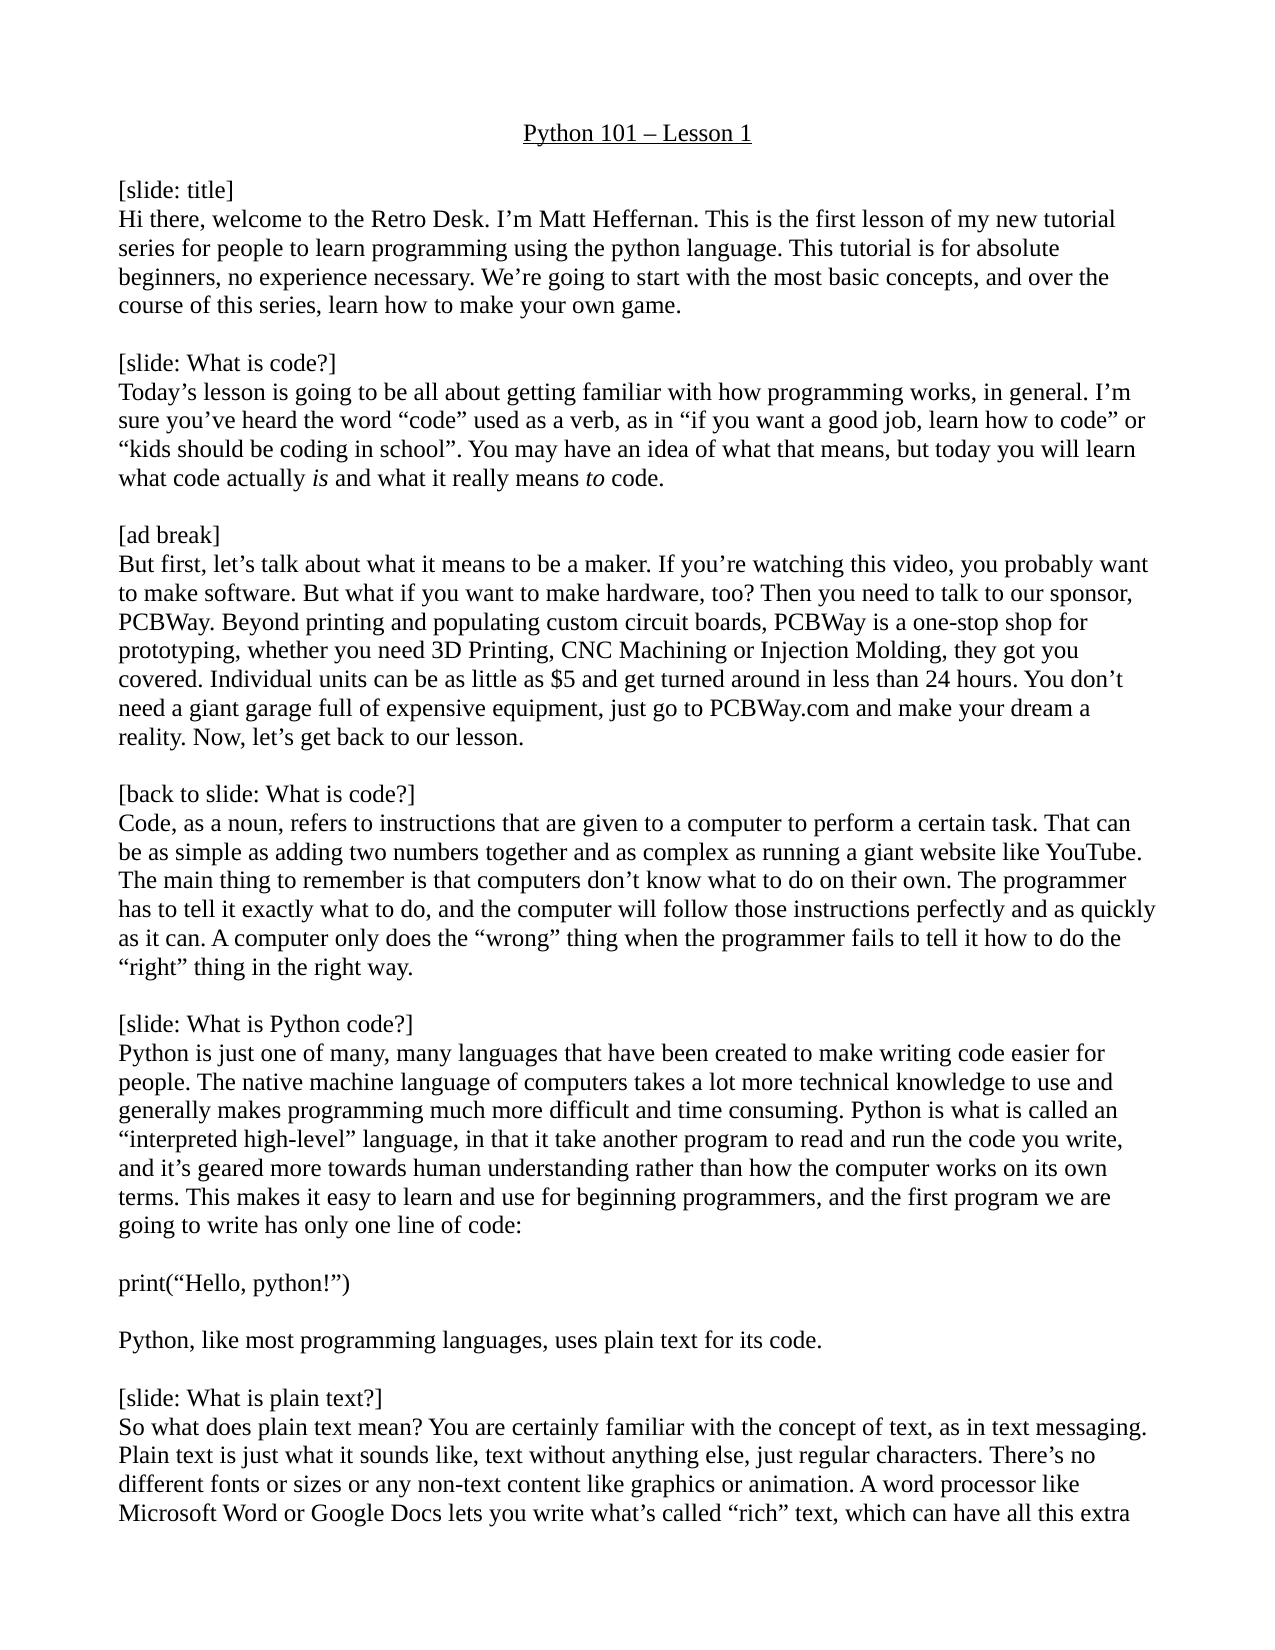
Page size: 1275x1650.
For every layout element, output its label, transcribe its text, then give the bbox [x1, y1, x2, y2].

text Hi there, welcome to the Retro Desk. I’m Matt Heffernan. This is the first lesson of my new tutorial series for people to learn programming using the python language. This tutorial is for absolute beginners, no experience necessary. We’re going to start with the most basic concepts, and over the course of this series, learn how to make your own game. [118, 204, 1157, 319]
text Code, as a noun, refers to instructions that are given to a computer to perform a certain task. That can be as simple as adding two numbers together and as complex as running a giant website like YouTube. The main thing to remember is that computers don’t know what to do on their own. The programmer has to tell it exactly what to do, and the computer will follow those instructions perfectly and as quickly as it can. A computer only does the “wrong” thing when the programmer fails to tell it how to do the “right” thing in the right way. [118, 808, 1157, 981]
text So what does plain text mean? You are certainly familiar with the concept of text, as in text messaging. Plain text is just what it sounds like, text without anything else, just regular characters. There’s no different fonts or sizes or any non-text content like graphics or animation. A word processor like Microsoft Word or Google Docs lets you write what’s called “rich” text, which can have all this extra [118, 1412, 1157, 1527]
text [back to slide: What is code?] [118, 779, 1157, 808]
text [slide: What is plain text?] [118, 1383, 1157, 1412]
text Today’s lesson is going to be all about getting familiar with how programming works, in general. I’m sure you’ve heard the word “code” used as a verb, as in “if you want a good job, learn how to code” or “kids should be coding in school”. You may have an idea of what that means, but today you will learn what code actually is and what it really means to code. [118, 377, 1157, 492]
text [slide: What is code?] [118, 348, 1157, 377]
text Python is just one of many, many languages that have been created to make writing code easier for people. The native machine language of computers takes a lot more technical knowledge to use and generally makes programming much more difficult and time consuming. Python is what is called an “interpreted high-level” language, in that it take another program to read and run the code you write, and it’s geared more towards human understanding rather than how the computer works on its own terms. This makes it easy to learn and use for beginning programmers, and the first program we are going to write has only one line of code: [118, 1038, 1157, 1239]
text Python 101 – Lesson 1 [118, 118, 1157, 147]
text [slide: title] [118, 176, 1157, 204]
text print(“Hello, python!”) [118, 1268, 1157, 1297]
text [slide: What is Python code?] [118, 1009, 1157, 1038]
text [ad break] [118, 521, 1157, 549]
text But first, let’s talk about what it means to be a maker. If you’re watching this video, you probably want to make software. But what if you want to make hardware, too? Then you need to talk to our sponsor, PCBWay. Beyond printing and populating custom circuit boards, PCBWay is a one-stop shop for prototyping, whether you need 3D Printing, CNC Machining or Injection Molding, they got you covered. Individual units can be as little as $5 and get turned around in less than 24 hours. You don’t need a giant garage full of expensive equipment, just go to PCBWay.com and make your dream a reality. Now, let’s get back to our lesson. [118, 549, 1157, 751]
text Python, like most programming languages, uses plain text for its code. [118, 1326, 1157, 1354]
